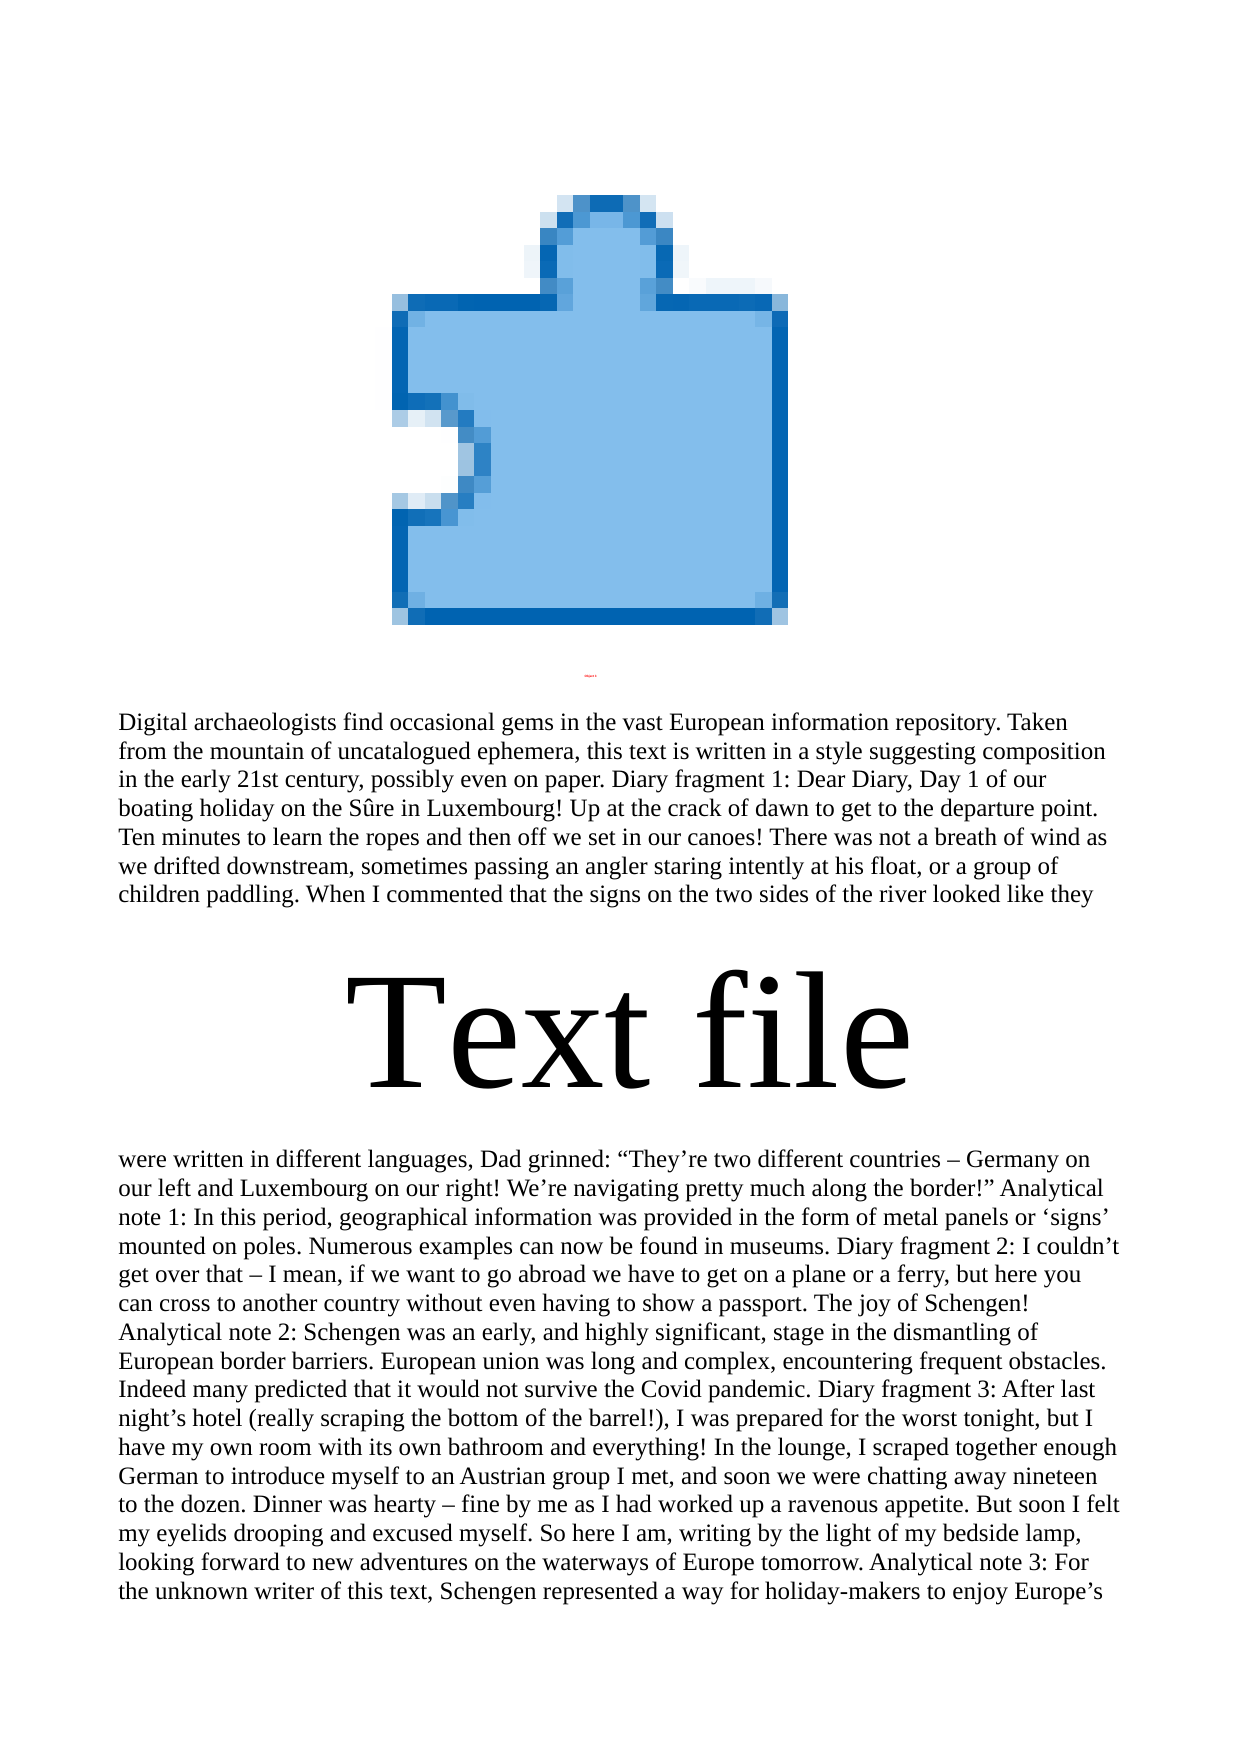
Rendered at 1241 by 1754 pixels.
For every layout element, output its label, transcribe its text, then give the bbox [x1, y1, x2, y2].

text Digital archaeologists find occasional gems in the vast European information repository. Taken from the mountain of uncatalogued ephemera, this text is written in a style suggesting composition in the early 21st century, possibly even on paper. Diary fragment 1: Dear Diary, Day 1 of our boating holiday on the Sûre in Luxembourg! Up at the crack of dawn to get to the departure point. Ten minutes to learn the ropes and then off we set in our canoes! There was not a breath of wind as we drifted downstream, sometimes passing an angler staring intently at his float, or a group of children paddling. When I commented that the signs on the two sides of the river looked like they were written in different languages, Dad grinned: “They’re two different countries – Germany on our left and Luxembourg on our right! We’re navigating pretty much along the border!” Analytical note 1: In this period, geographical information was provided in the form of metal panels or ‘signs’ mounted on poles. Numerous examples can now be found in museums. Diary fragment 2: I couldn’t get over that – I mean, if we want to go abroad we have to get on a plane or a ferry, but here you can cross to another country without even having to show a passport. The joy of Schengen! Analytical note 2: Schengen was an early, and highly significant, stage in the dismantling of European border barriers. European union was long and complex, encountering frequent obstacles. Indeed many predicted that it would not survive the Covid pandemic. Diary fragment 3: After last night’s hotel (really scraping the bottom of the barrel!), I was prepared for the worst tonight, but I have my own room with its own bathroom and everything! In the lounge, I scraped together enough German to introduce myself to an Austrian group I met, and soon we were chatting away nineteen to the dozen. Dinner was hearty – fine by me as I had worked up a ravenous appetite. But soon I felt my eyelids drooping and excused myself. So here I am, writing by the light of my bedside lamp, looking forward to new adventures on the waterways of Europe tomorrow. Analytical note 3: For the unknown writer of this text, Schengen represented a way for holiday-makers to enjoy Europe’s [118, 707, 1122, 1604]
text Text file [345, 932, 938, 1124]
